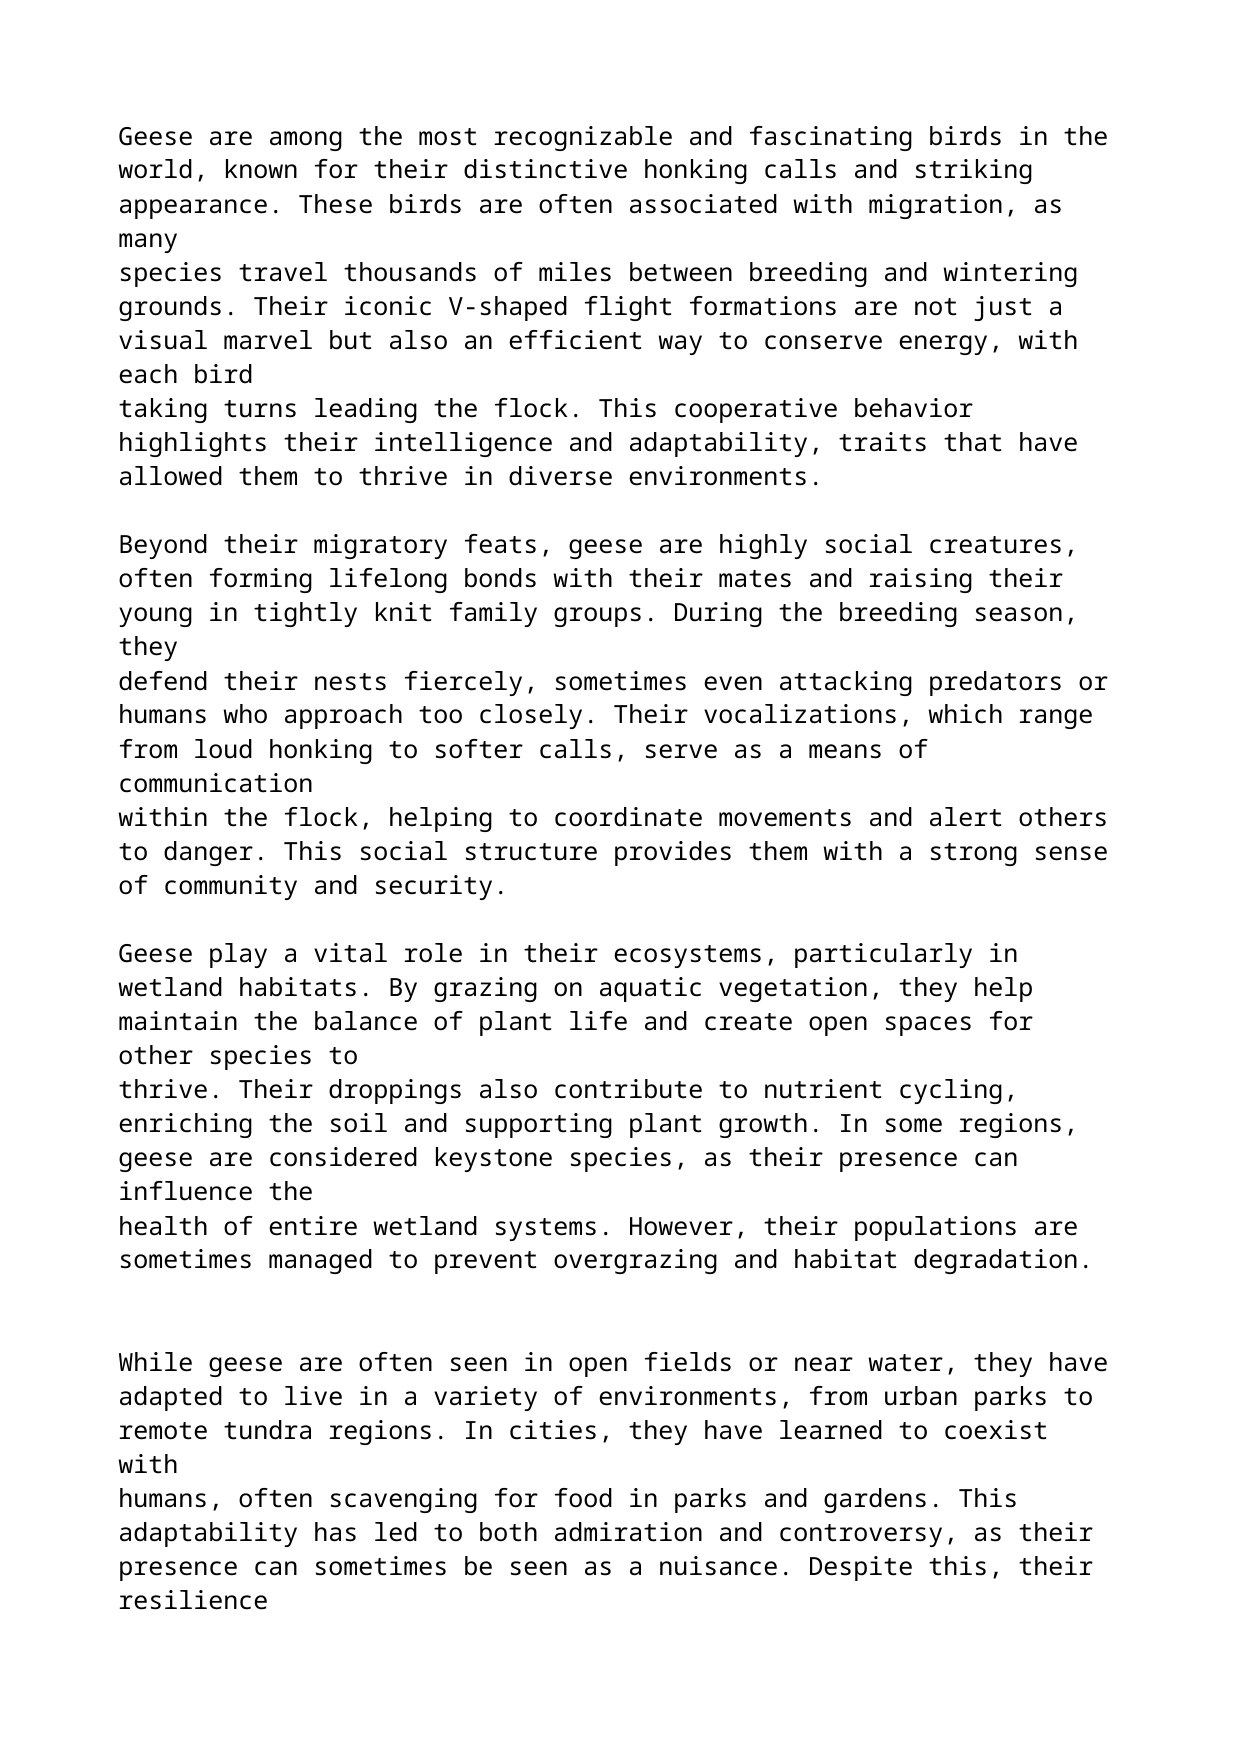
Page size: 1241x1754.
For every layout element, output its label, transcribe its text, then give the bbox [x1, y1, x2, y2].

text Geese are among the most recognizable and fascinating birds in the world, known for their distinctive honking calls and striking appearance. These birds are often associated with migration, as many species travel thousands of miles between breeding and wintering grounds. Their iconic V-shaped flight formations are not just a visual marvel but also an efficient way to conserve energy, with each bird taking turns leading the flock. This cooperative behavior highlights their intelligence and adaptability, traits that have allowed them to thrive in diverse environments. Beyond their migratory feats, geese are highly social creatures, often forming lifelong bonds with their mates and raising their young in tightly knit family groups. During the breeding season, they defend their nests fiercely, sometimes even attacking predators or humans who approach too closely. Their vocalizations, which range from loud honking to softer calls, serve as a means of communication within the flock, helping to coordinate movements and alert others to danger. This social structure provides them with a strong sense of community and security. Geese play a vital role in their ecosystems, particularly in wetland habitats. By grazing on aquatic vegetation, they help maintain the balance of plant life and create open spaces for other species to thrive. Their droppings also contribute to nutrient cycling, enriching the soil and supporting plant growth. In some regions, geese are considered keystone species, as their presence can influence the health of entire wetland systems. However, their populations are sometimes managed to prevent overgrazing and habitat degradation. While geese are often seen in open fields or near water, they have adapted to live in a variety of environments, from urban parks to remote tundra regions. In cities, they have learned to coexist with humans, often scavenging for food in parks and gardens. This adaptability has led to both admiration and controversy, as their presence can sometimes be seen as a nuisance. Despite this, their resilience [118, 118, 1122, 1617]
